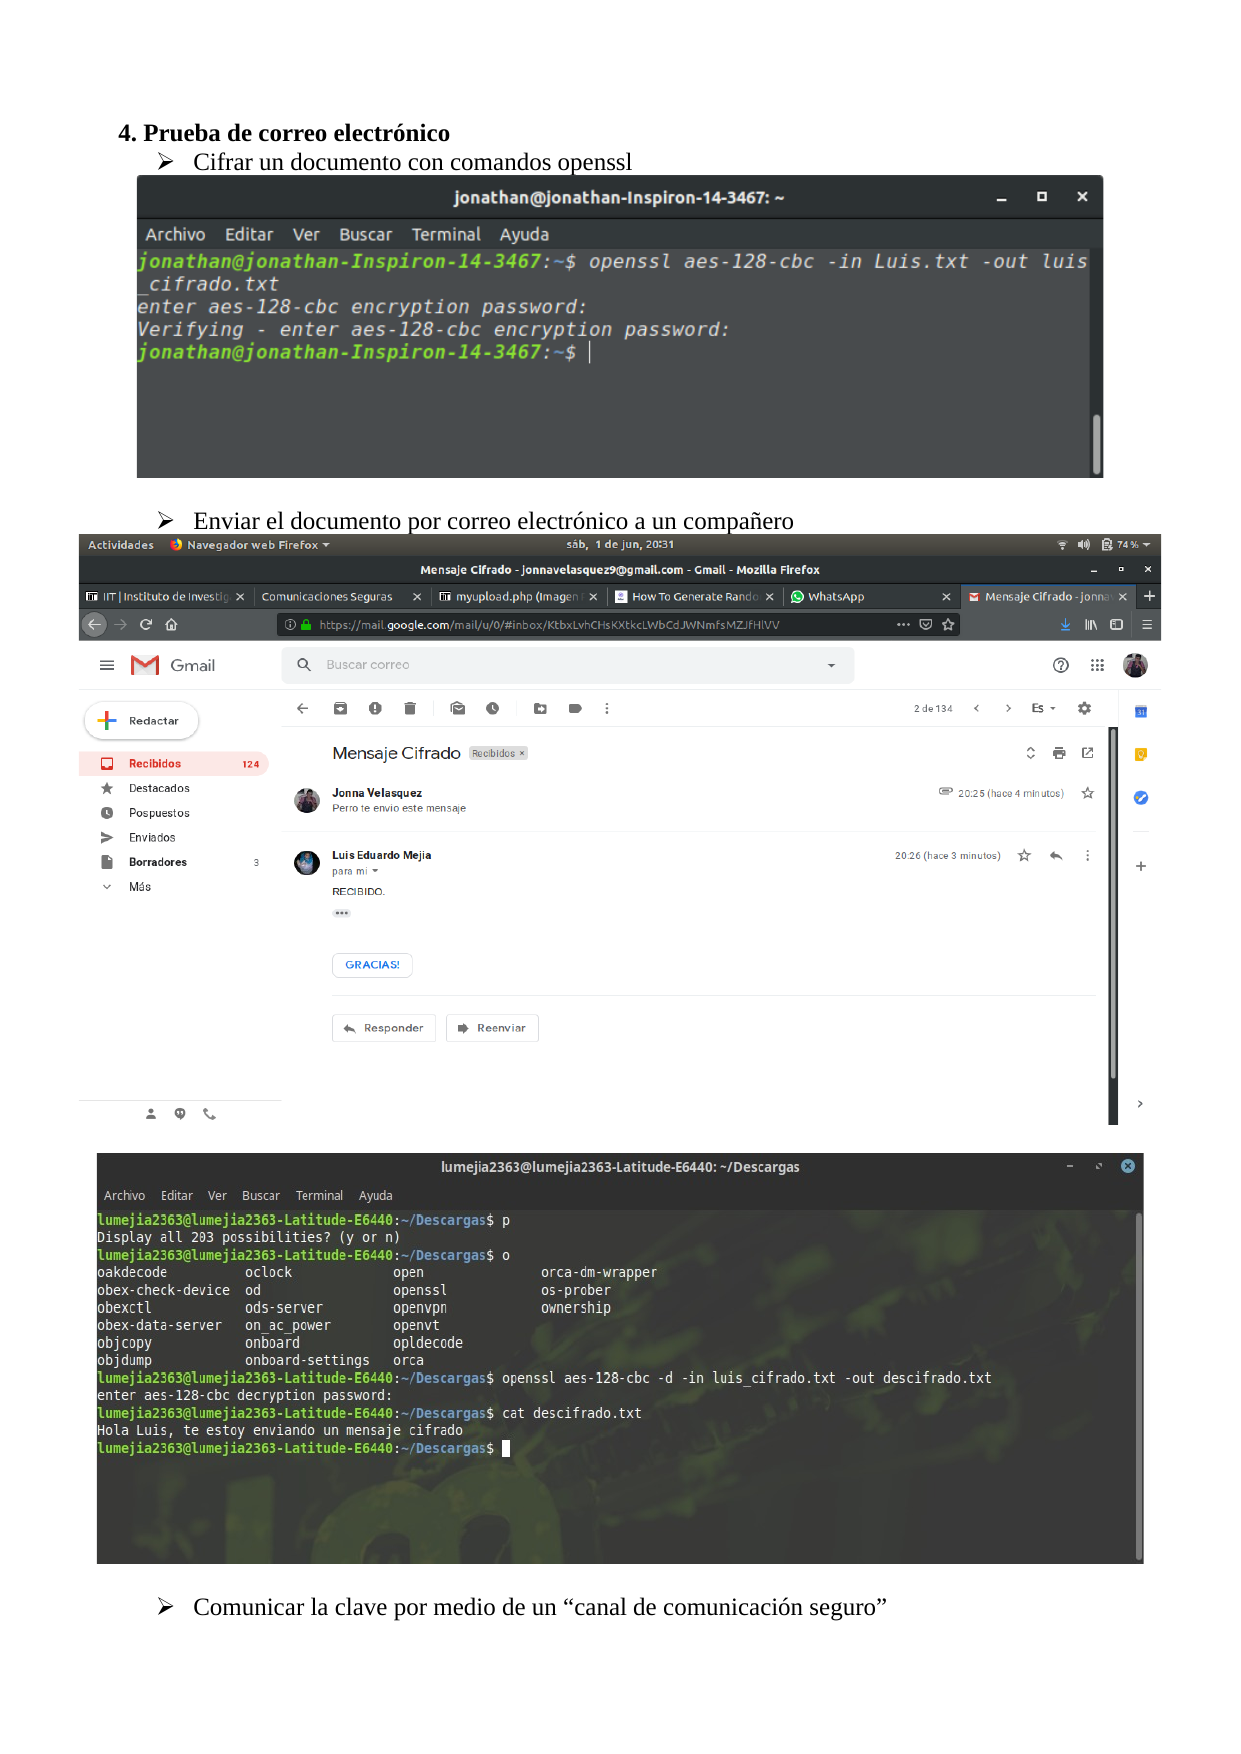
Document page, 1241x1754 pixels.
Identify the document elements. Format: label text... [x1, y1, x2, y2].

picture [96, 1153, 1144, 1564]
text 4. Prueba de correo electrónico [118, 118, 1122, 147]
picture [136, 175, 1104, 478]
list Enviar el documento por correo electrónico a un compañero [156, 506, 1122, 534]
list Comunicar la clave por medio de un “canal de comunicación seguro” [156, 1592, 1122, 1621]
list Cifrar un documento con comandos openssl [156, 147, 1122, 176]
picture [78, 534, 1162, 1125]
